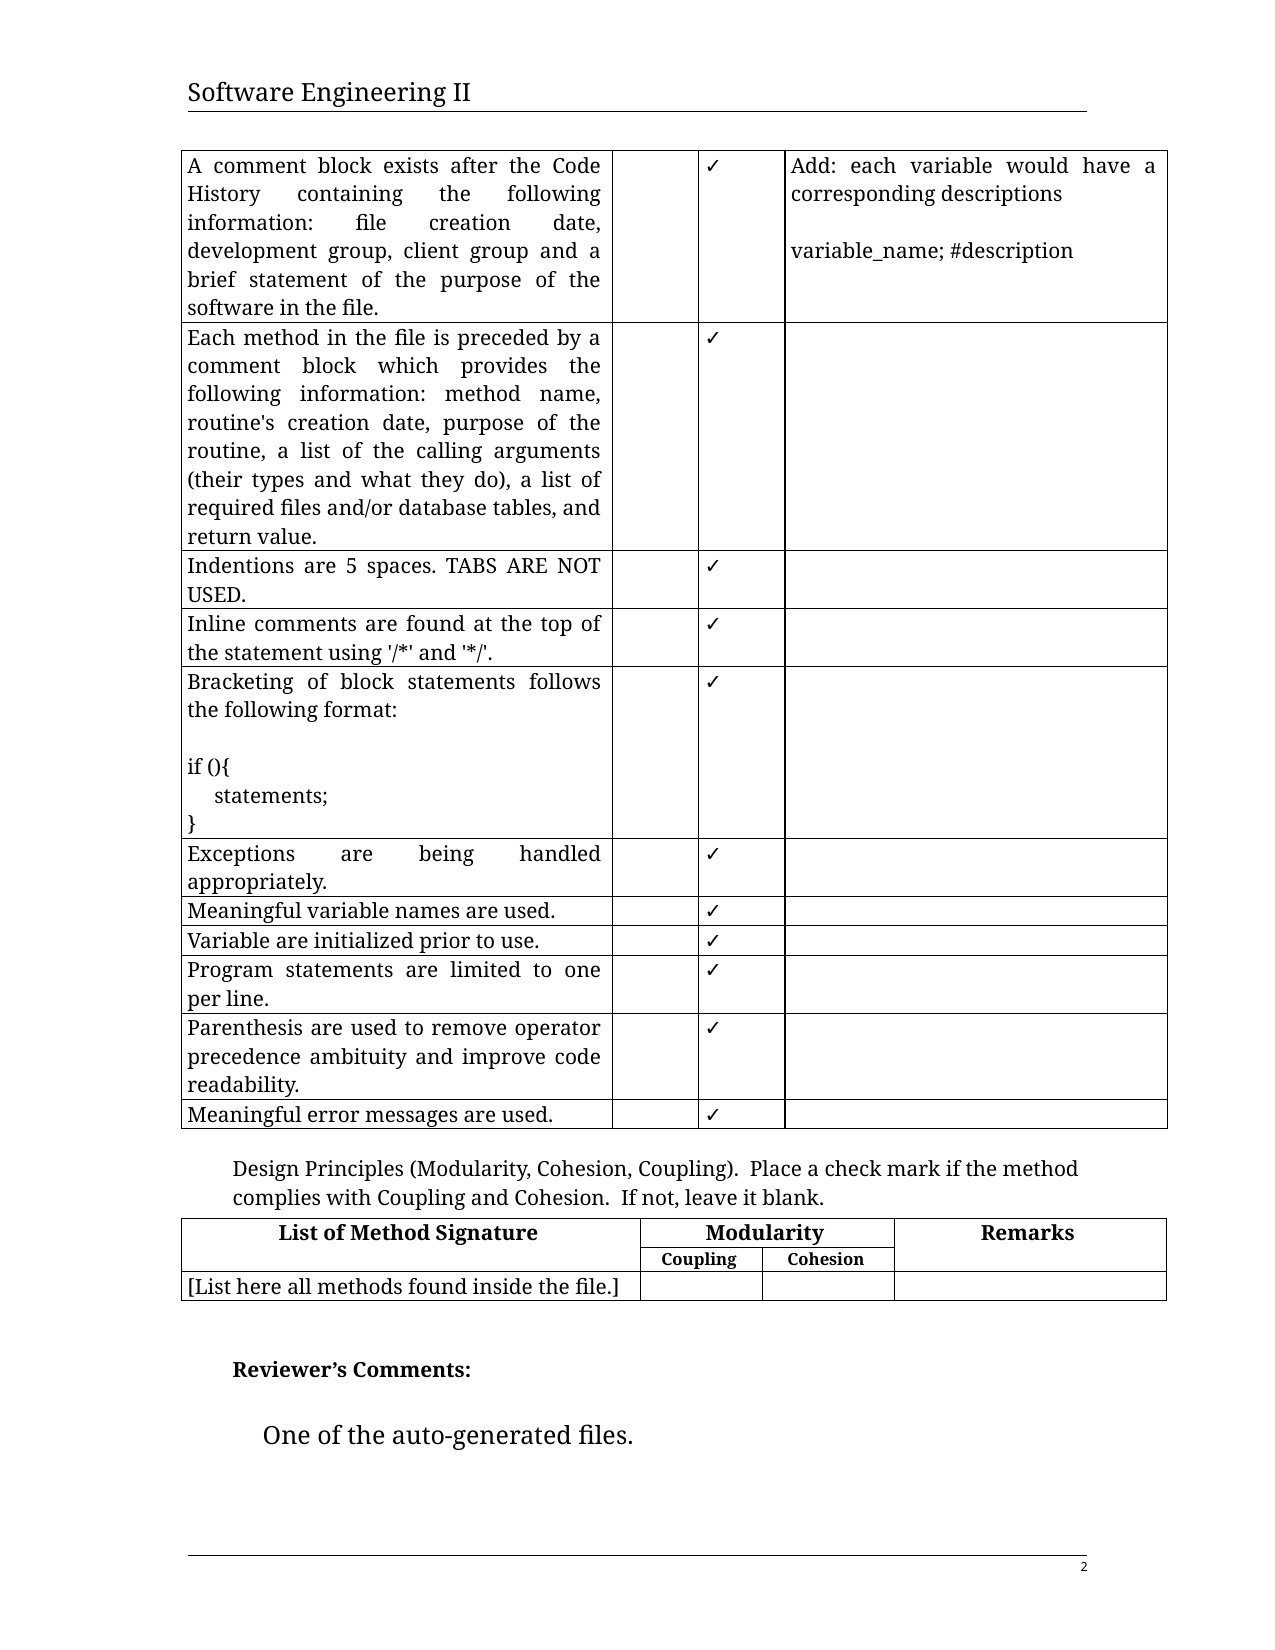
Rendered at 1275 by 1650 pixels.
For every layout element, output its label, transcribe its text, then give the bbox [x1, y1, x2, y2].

table_cell [786, 1014, 1167, 1099]
table_cell [786, 926, 791, 954]
table_cell ✓ [699, 956, 784, 1012]
table_cell [786, 323, 1167, 550]
table_cell [1156, 897, 1167, 925]
table_cell Cohesion [883, 1248, 894, 1271]
table_cell [786, 839, 1167, 896]
table_cell [613, 151, 698, 322]
table_cell ✓ [699, 667, 784, 838]
table_cell [751, 1272, 762, 1300]
table_cell [786, 956, 1167, 1012]
table_cell ✓ [699, 609, 784, 666]
table_cell [1155, 1272, 1166, 1300]
table_cell [786, 551, 1167, 608]
table_cell ✓ [774, 1100, 784, 1128]
table_cell [613, 897, 618, 925]
table_cell [786, 897, 791, 925]
table_cell [613, 551, 698, 608]
table_cell Bracketing of block statements follows the following format: if (){ statements; } [601, 667, 612, 838]
table_header Remarks [895, 1219, 1166, 1271]
table_cell ✓ [699, 839, 784, 896]
table_cell [883, 1272, 894, 1300]
text One of the auto-generated files. [187, 1418, 1087, 1452]
table_cell [687, 1100, 698, 1128]
table_cell ✓ [774, 897, 784, 925]
table_cell ✓ [699, 151, 784, 322]
table_cell ✓ [699, 897, 704, 925]
table_cell [613, 956, 698, 1012]
table_cell [613, 667, 698, 838]
table_cell [613, 323, 698, 550]
table_cell ✓ [699, 323, 784, 550]
table_cell Add: each variable would have a corresponding descriptions variable_name; #description [786, 151, 1167, 322]
subtitle Reviewer’s Comments: [187, 1355, 1087, 1412]
table_cell [786, 1100, 791, 1128]
table_cell ✓ [699, 926, 704, 954]
table_cell [786, 667, 1167, 838]
table_cell [687, 897, 698, 925]
table_cell [613, 1014, 698, 1099]
table_cell [641, 1272, 646, 1300]
table_cell [613, 1100, 618, 1128]
subtitle Design Principles (Modularity, Cohesion, Coupling). Place a check mark if the method complies with Coupling and Cohesion. If not, leave it blank. [187, 1154, 1087, 1211]
table_header List of Method Signature [182, 1219, 640, 1271]
table_cell [763, 1272, 768, 1300]
table_cell [687, 926, 698, 954]
table_cell Coupling [751, 1248, 762, 1271]
table_cell [1156, 926, 1167, 954]
table_cell ✓ [699, 1014, 784, 1099]
table_cell ✓ [699, 1100, 704, 1128]
table_cell [613, 609, 698, 666]
table_cell [613, 926, 618, 954]
table_cell [1156, 1100, 1167, 1128]
table_header Modularity [883, 1219, 894, 1247]
table_cell [613, 839, 698, 896]
table_cell ✓ [774, 926, 784, 954]
table_cell [786, 609, 1167, 666]
table_cell ✓ [699, 551, 784, 608]
table_cell [895, 1272, 900, 1300]
